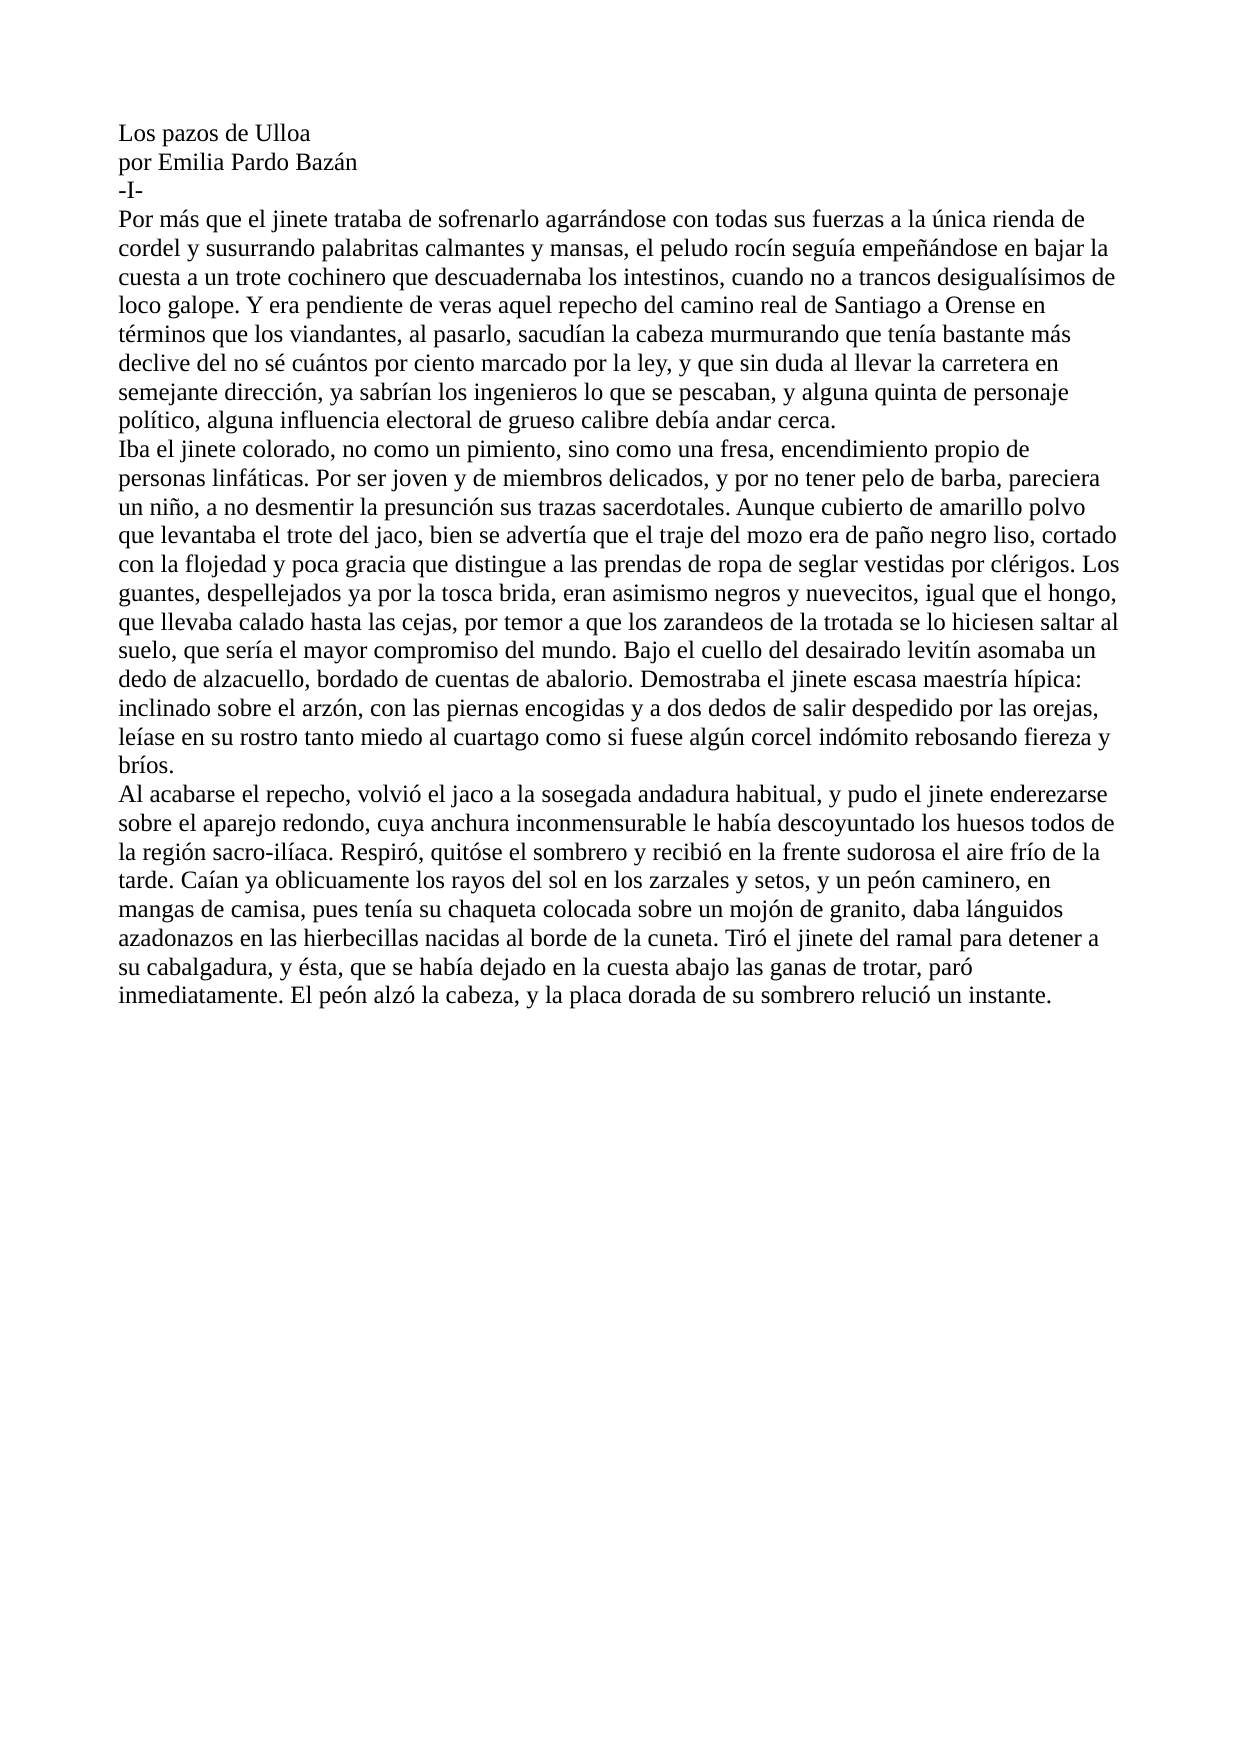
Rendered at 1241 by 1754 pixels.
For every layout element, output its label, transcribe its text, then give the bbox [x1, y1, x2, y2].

text Por más que el jinete trataba de sofrenarlo agarrándose con todas sus fuerzas a la única rienda de cordel y susurrando palabritas calmantes y mansas, el peludo rocín seguía empeñándose en bajar la cuesta a un trote cochinero que descuadernaba los intestinos, cuando no a trancos desigualísimos de loco galope. Y era pendiente de veras aquel repecho del camino real de Santiago a Orense en términos que los viandantes, al pasarlo, sacudían la cabeza murmurando que tenía bastante más declive del no sé cuántos por ciento marcado por la ley, y que sin duda al llevar la carretera en semejante dirección, ya sabrían los ingenieros lo que se pescaban, y alguna quinta de personaje político, alguna influencia electoral de grueso calibre debía andar cerca. [118, 204, 1122, 434]
text -I- [118, 176, 1122, 204]
text Al acabarse el repecho, volvió el jaco a la sosegada andadura habitual, y pudo el jinete enderezarse sobre el aparejo redondo, cuya anchura inconmensurable le había descoyuntado los huesos todos de la región sacro-ilíaca. Respiró, quitóse el sombrero y recibió en la frente sudorosa el aire frío de la tarde. Caían ya oblicuamente los rayos del sol en los zarzales y setos, y un peón caminero, en mangas de camisa, pues tenía su chaqueta colocada sobre un mojón de granito, daba lánguidos azadonazos en las hierbecillas nacidas al borde de la cuneta. Tiró el jinete del ramal para detener a su cabalgadura, y ésta, que se había dejado en la cuesta abajo las ganas de trotar, paró inmediatamente. El peón alzó la cabeza, y la placa dorada de su sombrero relució un instante. [118, 779, 1122, 1009]
text por Emilia Pardo Bazán [118, 147, 1122, 176]
text Los pazos de Ulloa [118, 118, 1122, 147]
text Iba el jinete colorado, no como un pimiento, sino como una fresa, encendimiento propio de personas linfáticas. Por ser joven y de miembros delicados, y por no tener pelo de barba, pareciera un niño, a no desmentir la presunción sus trazas sacerdotales. Aunque cubierto de amarillo polvo que levantaba el trote del jaco, bien se advertía que el traje del mozo era de paño negro liso, cortado con la flojedad y poca gracia que distingue a las prendas de ropa de seglar vestidas por clérigos. Los guantes, despellejados ya por la tosca brida, eran asimismo negros y nuevecitos, igual que el hongo, que llevaba calado hasta las cejas, por temor a que los zarandeos de la trotada se lo hiciesen saltar al suelo, que sería el mayor compromiso del mundo. Bajo el cuello del desairado levitín asomaba un dedo de alzacuello, bordado de cuentas de abalorio. Demostraba el jinete escasa maestría hípica: inclinado sobre el arzón, con las piernas encogidas y a dos dedos de salir despedido por las orejas, leíase en su rostro tanto miedo al cuartago como si fuese algún corcel indómito rebosando fiereza y bríos. [118, 434, 1122, 779]
